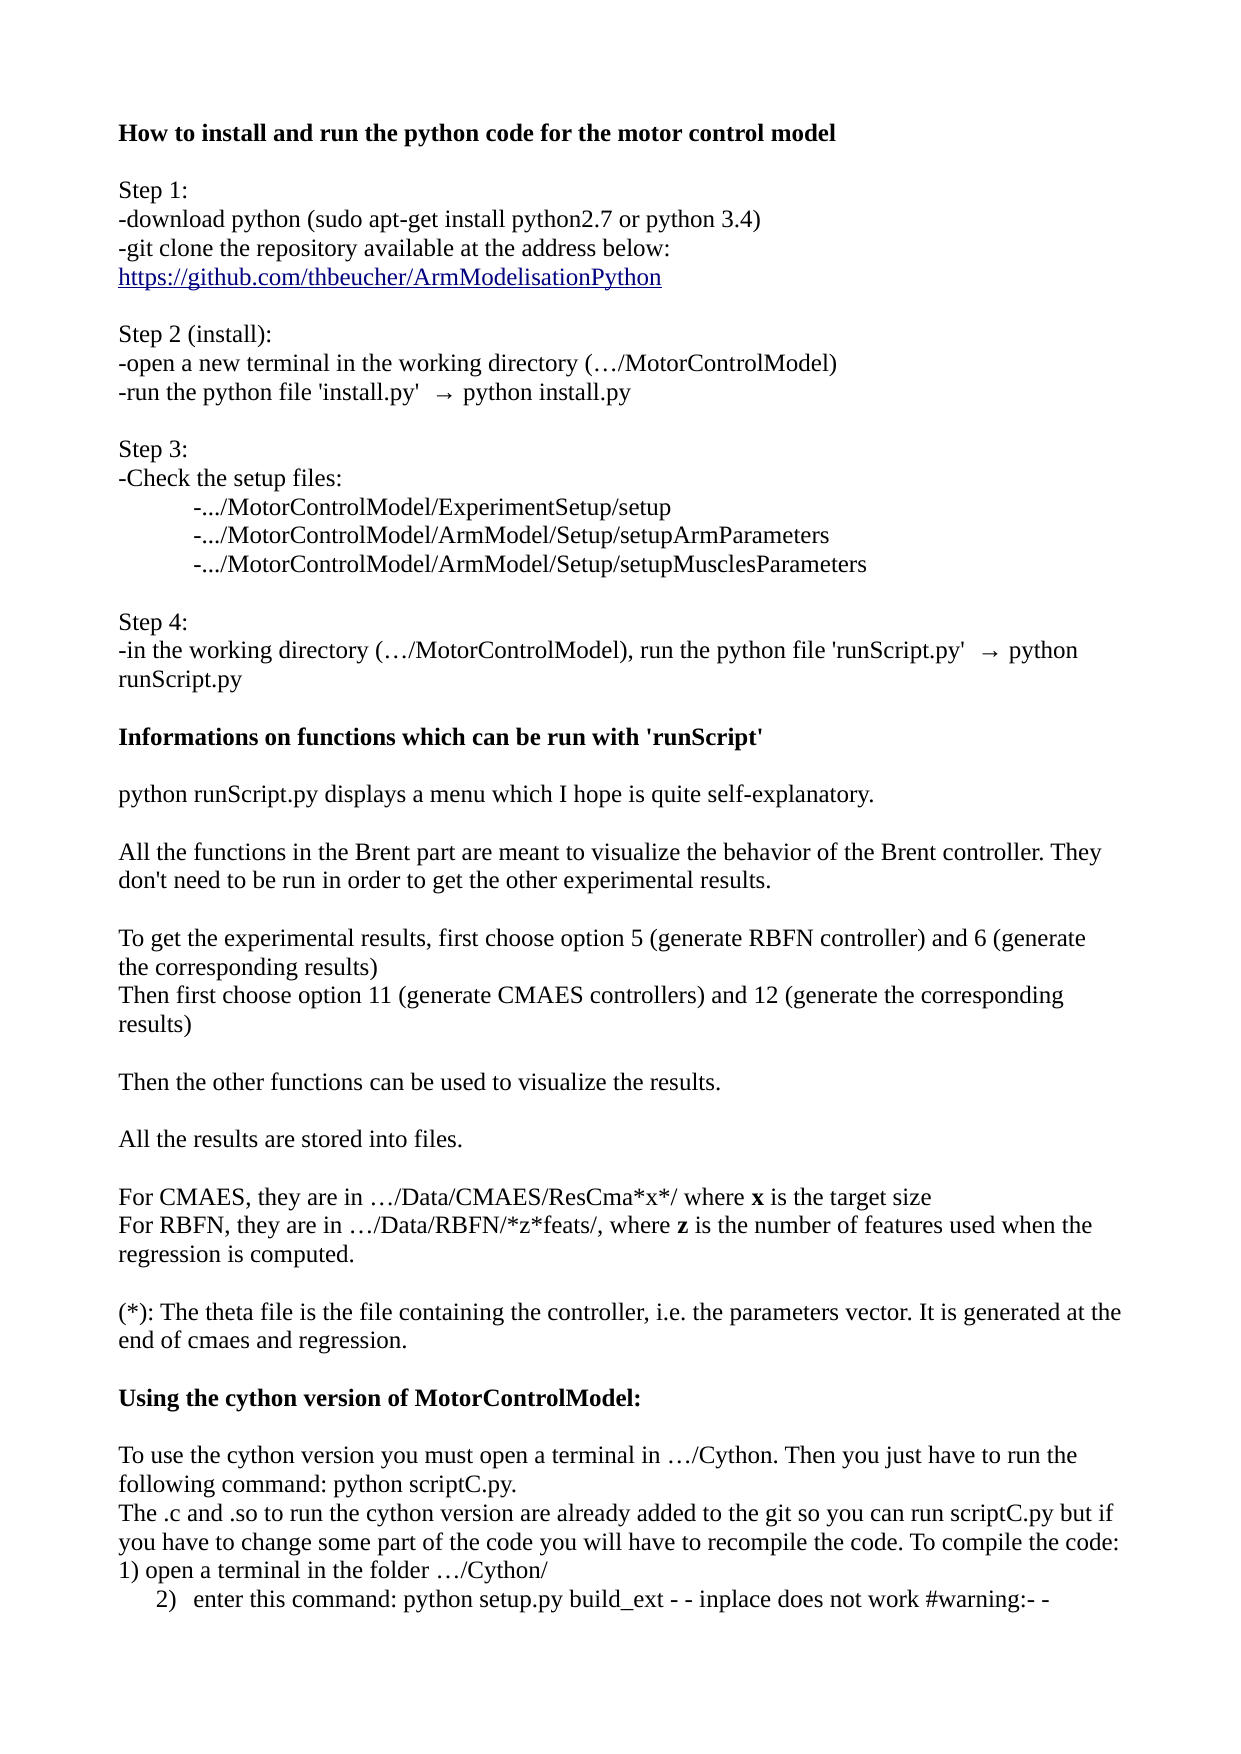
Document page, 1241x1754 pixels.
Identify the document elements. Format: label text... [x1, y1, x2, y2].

text 1) open a terminal in the folder …/Cython/ [118, 1556, 1122, 1584]
text -.../MotorControlModel/ExperimentSetup/setup [118, 492, 1122, 521]
text -Check the setup files: [118, 463, 1122, 492]
text Using the cython version of MotorControlModel: [118, 1383, 1122, 1412]
text -download python (sudo apt-get install python2.7 or python 3.4) [118, 204, 1122, 233]
text For CMAES, they are in …/Data/CMAES/ResCma*x*/ where x is the target size [118, 1182, 1122, 1211]
text (*): The theta file is the file containing the controller, i.e. the parameters vector. It is generated at the end of cmaes and regression. [118, 1297, 1122, 1354]
text -open a new terminal in the working directory (…/MotorControlModel) [118, 348, 1122, 377]
text Step 3: [118, 434, 1122, 463]
text All the functions in the Brent part are meant to visualize the behavior of the Brent controller. They don't need to be run in order to get the other experimental results. [118, 837, 1122, 894]
text To get the experimental results, first choose option 5 (generate RBFN controller) and 6 (generate the corresponding results) [118, 923, 1122, 981]
text https://github.com/thbeucher/ArmModelisationPython [118, 262, 1122, 291]
text All the results are stored into files. [118, 1124, 1122, 1153]
text -in the working directory (…/MotorControlModel), run the python file 'runScript.py' → python runScript.py [118, 636, 1122, 693]
text The .c and .so to run the cython version are already added to the git so you can run scriptC.py but if you have to change some part of the code you will have to recompile the code. To compile the code: [118, 1498, 1122, 1556]
text -.../MotorControlModel/ArmModel/Setup/setupMusclesParameters [118, 549, 1122, 578]
text Step 4: [118, 607, 1122, 636]
text For RBFN, they are in …/Data/RBFN/*z*feats/, where z is the number of features used when the regression is computed. [118, 1211, 1122, 1268]
text Informations on functions which can be run with 'runScript' [118, 722, 1122, 751]
text Then first choose option 11 (generate CMAES controllers) and 12 (generate the corresponding results) [118, 981, 1122, 1038]
text -git clone the repository available at the address below: [118, 233, 1122, 262]
text Then the other functions can be used to visualize the results. [118, 1067, 1122, 1096]
text -run the python file 'install.py' → python install.py [118, 377, 1122, 406]
text To use the cython version you must open a terminal in …/Cython. Then you just have to run the following command: python scriptC.py. [118, 1441, 1122, 1498]
text python runScript.py displays a menu which I hope is quite self-explanatory. [118, 779, 1122, 808]
text How to install and run the python code for the motor control model [118, 118, 1122, 147]
text -.../MotorControlModel/ArmModel/Setup/setupArmParameters [118, 521, 1122, 549]
text Step 2 (install): [118, 319, 1122, 348]
text Step 1: [118, 176, 1122, 204]
list enter this command: python setup.py build_ext - - inplace does not work #warning:- [156, 1584, 1122, 1613]
